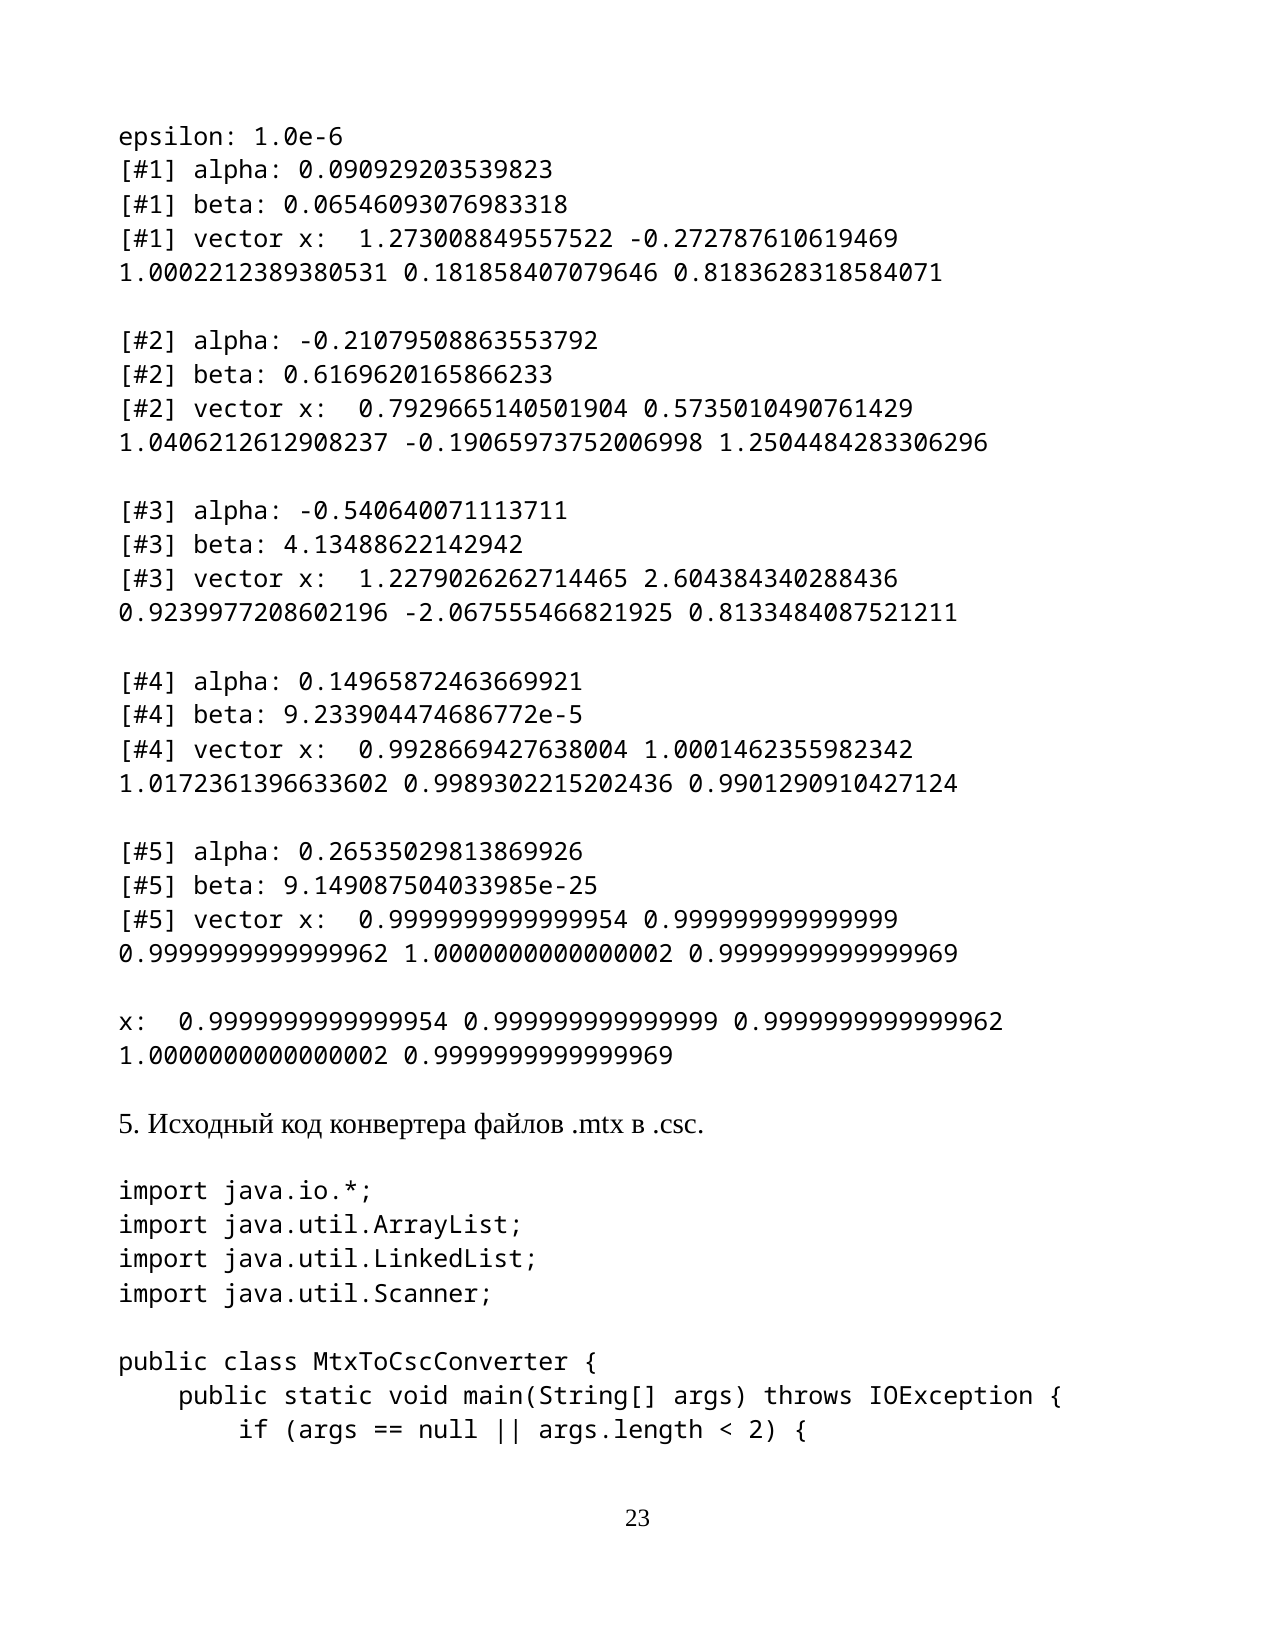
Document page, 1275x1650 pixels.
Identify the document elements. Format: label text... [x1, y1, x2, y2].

text 5. Исходный код конвертера файлов .mtx в .csc. [118, 1106, 1157, 1139]
text [#4] vector x: 0.9928669427638004 1.0001462355982342 1.0172361396633602 0.9989302215202436 0.9901290910427124 [118, 731, 1157, 799]
text [#2] vector x: 0.7929665140501904 0.5735010490761429 1.0406212612908237 -0.19065973752006998 1.2504484283306296 [118, 391, 1157, 459]
text epsilon: 1.0e-6 [118, 118, 1157, 152]
text [#3] alpha: -0.540640071113711 [118, 493, 1157, 527]
text [#5] beta: 9.149087504033985e-25 [118, 867, 1157, 902]
text [#5] vector x: 0.9999999999999954 0.999999999999999 0.9999999999999962 1.0000000000000002 0.9999999999999969 [118, 902, 1157, 970]
text [#3] beta: 4.13488622142942 [118, 527, 1157, 561]
text [#3] vector x: 1.2279026262714465 2.604384340288436 0.9239977208602196 -2.067555466821925 0.8133484087521211 [118, 561, 1157, 629]
text import java.util.ArrayList; [118, 1207, 1157, 1241]
text public static void main(String[] args) throws IOException { [118, 1377, 1157, 1411]
text import java.util.LinkedList; [118, 1241, 1157, 1275]
text [#1] vector x: 1.273008849557522 -0.272787610619469 1.0002212389380531 0.181858407079646 0.8183628318584071 [118, 220, 1157, 288]
text [#1] beta: 0.06546093076983318 [118, 186, 1157, 220]
text if (args == null || args.length < 2) { [118, 1411, 1157, 1446]
text [#5] alpha: 0.26535029813869926 [118, 833, 1157, 867]
text x: 0.9999999999999954 0.999999999999999 0.9999999999999962 1.0000000000000002 0.9999999999999969 [118, 1004, 1157, 1072]
text [#4] beta: 9.233904474686772e-5 [118, 697, 1157, 731]
text [#4] alpha: 0.14965872463669921 [118, 663, 1157, 697]
text public class MtxToCscConverter { [118, 1343, 1157, 1377]
text import java.util.Scanner; [118, 1275, 1157, 1309]
text [#2] alpha: -0.21079508863553792 [118, 322, 1157, 357]
text [#2] beta: 0.6169620165866233 [118, 357, 1157, 391]
text import java.io.*; [118, 1173, 1157, 1207]
text [#1] alpha: 0.090929203539823 [118, 152, 1157, 186]
